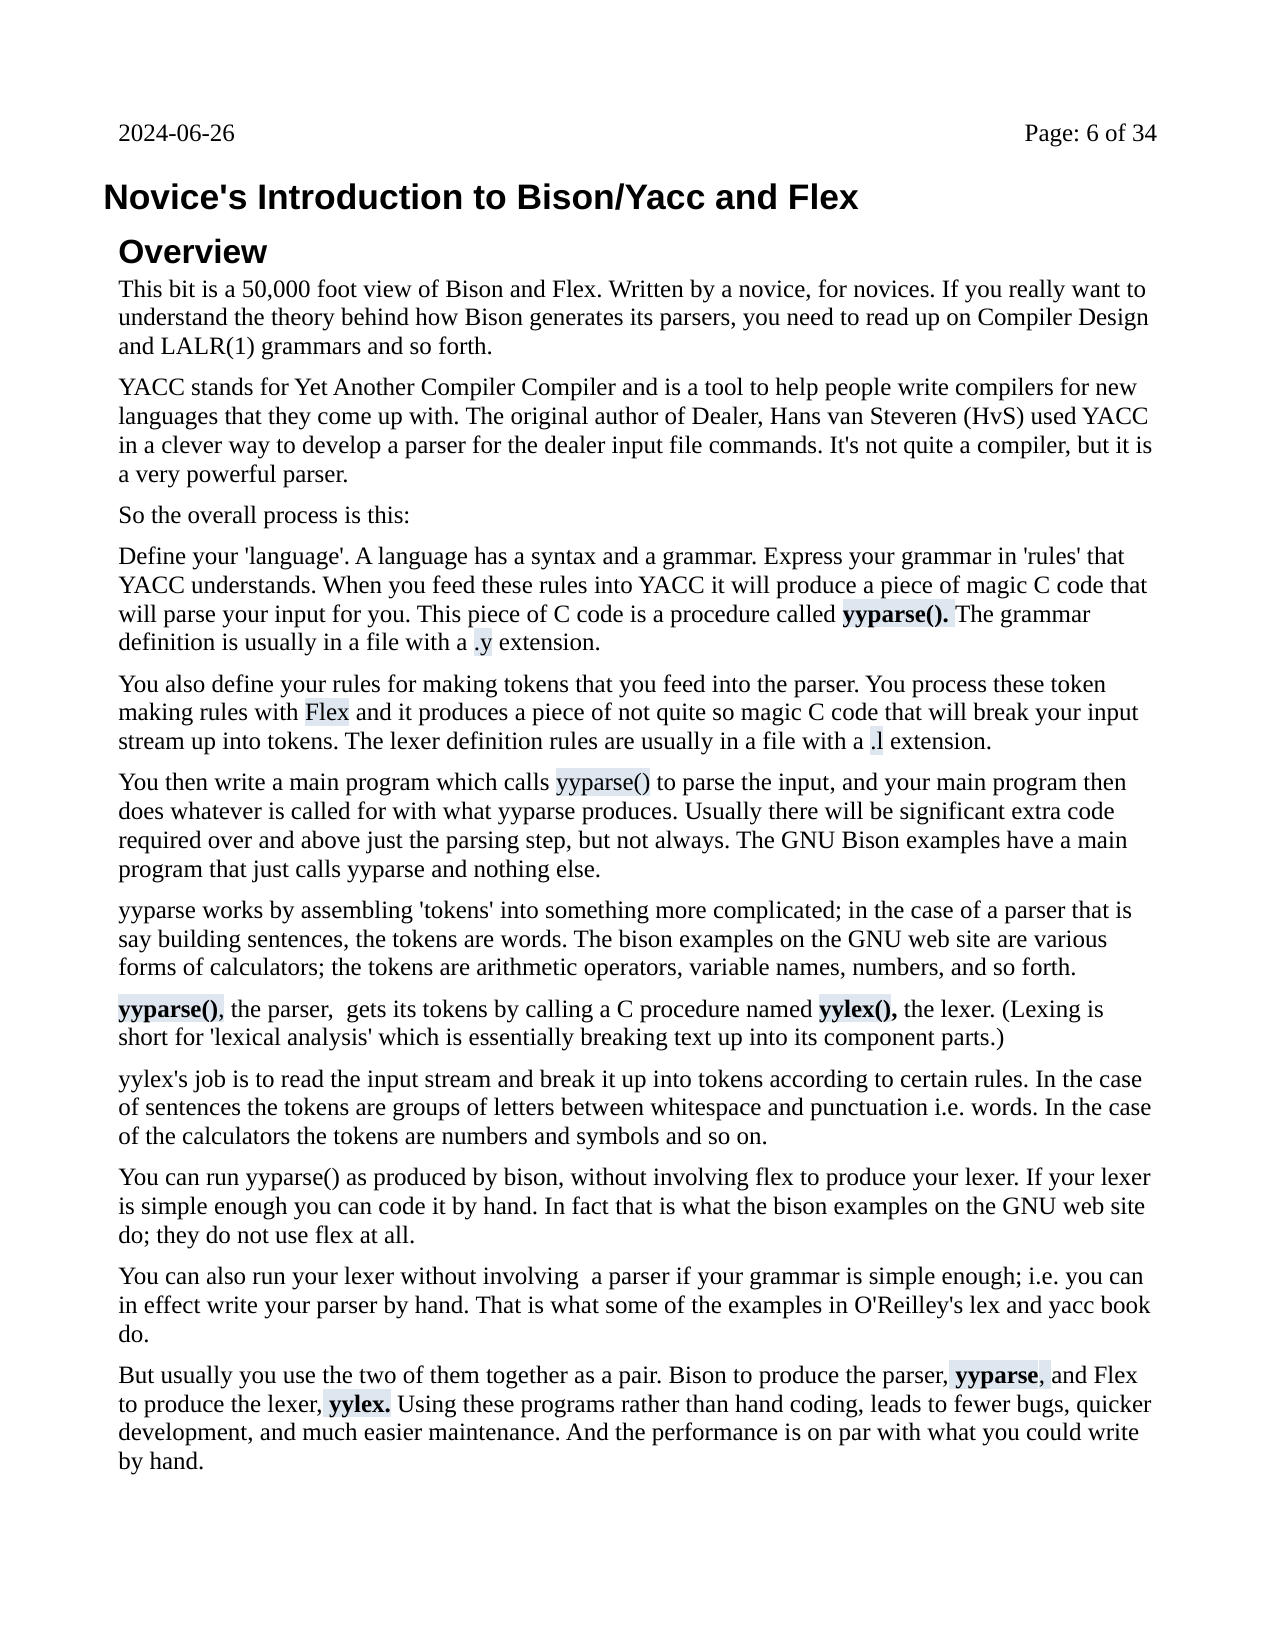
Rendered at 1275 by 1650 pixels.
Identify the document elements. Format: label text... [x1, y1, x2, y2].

subtitle Novice's Introduction to Bison/Yacc and Flex [103, 176, 1157, 217]
text You then write a main program which calls yyparse() to parse the input, and your main program then does whatever is called for with what yyparse produces. Usually there will be significant extra code required over and above just the parsing step, but not always. The GNU Bison examples have a main program that just calls yyparse and nothing else. [118, 767, 1157, 882]
subtitle Overview [118, 232, 1157, 271]
text You can run yyparse() as produced by bison, without involving flex to produce your lexer. If your lexer is simple enough you can code it by hand. In fact that is what the bison examples on the GNU web site do; they do not use flex at all. [118, 1162, 1157, 1249]
text But usually you use the two of them together as a pair. Bison to produce the parser, yyparse, and Flex to produce the lexer, yylex. Using these programs rather than hand coding, leads to fewer bugs, quicker development, and much easier maintenance. And the performance is on par with what you could write by hand. [118, 1360, 1157, 1475]
text Define your 'language'. A language has a syntax and a grammar. Express your grammar in 'rules' that YACC understands. When you feed these rules into YACC it will produce a piece of magic C code that will parse your input for you. This piece of C code is a procedure called yyparse(). The grammar definition is usually in a file with a .y extension. [118, 541, 1157, 656]
text This bit is a 50,000 foot view of Bison and Flex. Written by a novice, for novices. If you really want to understand the theory behind how Bison generates its parsers, you need to read up on Compiler Design and LALR(1) grammars and so forth. [118, 274, 1157, 360]
text yyparse(), the parser, gets its tokens by calling a C procedure named yylex(), the lexer. (Lexing is short for 'lexical analysis' which is essentially breaking text up into its component parts.) [118, 994, 1157, 1051]
text YACC stands for Yet Another Compiler Compiler and is a tool to help people write compilers for new languages that they come up with. The original author of Dealer, Hans van Steveren (HvS) used YACC in a clever way to develop a parser for the dealer input file commands. It's not quite a compiler, but it is a very powerful parser. [118, 372, 1157, 487]
text yyparse works by assembling 'tokens' into something more complicated; in the case of a parser that is say building sentences, the tokens are words. The bison examples on the GNU web site are various forms of calculators; the tokens are arithmetic operators, variable names, numbers, and so forth. [118, 895, 1157, 981]
text You can also run your lexer without involving a parser if your grammar is simple enough; i.e. you can in effect write your parser by hand. That is what some of the examples in O'Reilley's lex and yacc book do. [118, 1261, 1157, 1347]
text You also define your rules for making tokens that you feed into the parser. You process these token making rules with Flex and it produces a piece of not quite so magic C code that will break your input stream up into tokens. The lexer definition rules are usually in a file with a .l extension. [118, 669, 1157, 755]
text So the overall process is this: [118, 500, 1157, 529]
text yylex's job is to read the input stream and break it up into tokens according to certain rules. In the case of sentences the tokens are groups of letters between whitespace and punctuation i.e. words. In the case of the calculators the tokens are numbers and symbols and so on. [118, 1064, 1157, 1150]
